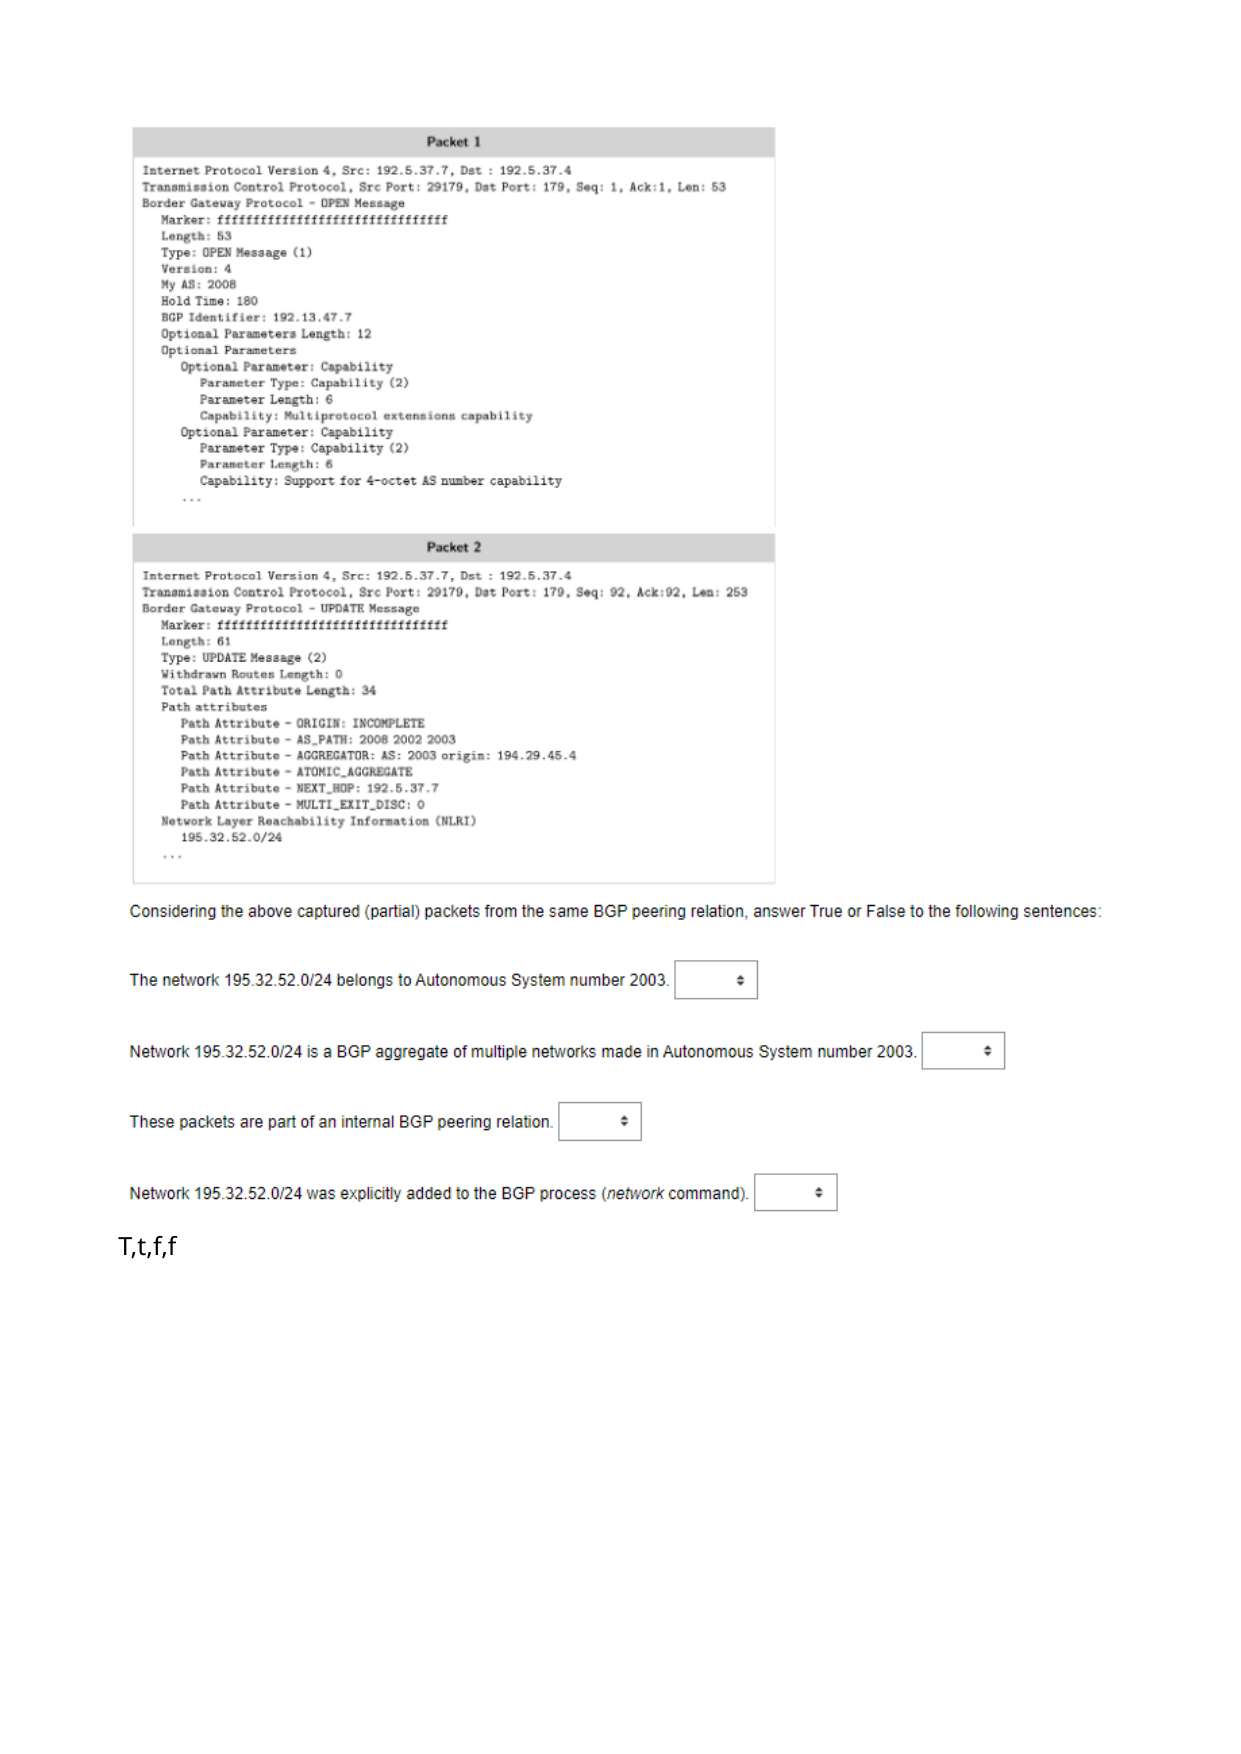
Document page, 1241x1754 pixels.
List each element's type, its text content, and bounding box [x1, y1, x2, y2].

picture [118, 118, 1123, 1229]
text T,t,f,f [118, 1229, 1122, 1263]
